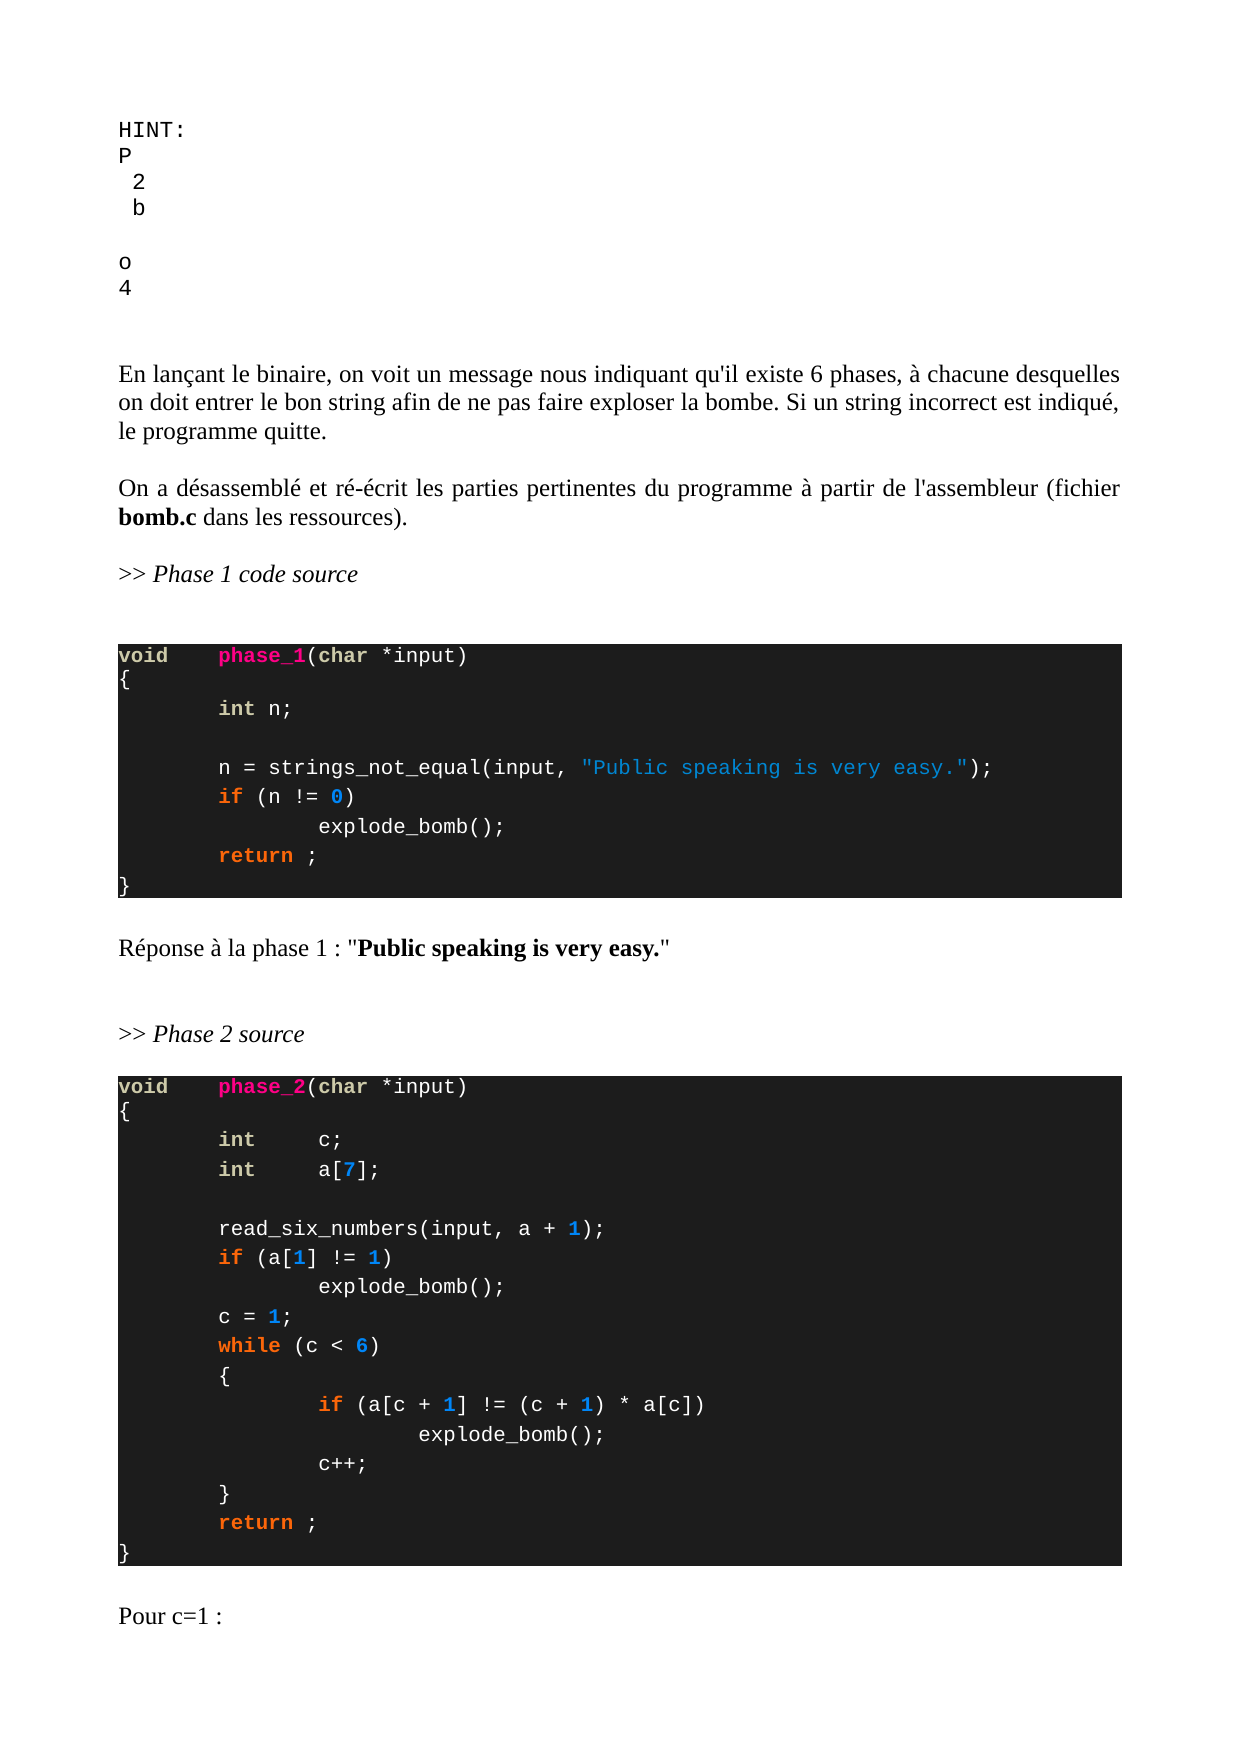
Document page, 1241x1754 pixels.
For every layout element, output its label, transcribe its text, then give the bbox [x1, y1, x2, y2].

text { [118, 668, 1122, 692]
text read_six_numbers(input, a + 1); [118, 1218, 1122, 1241]
text explode_bomb(); [118, 1424, 1122, 1448]
text { [118, 1365, 1122, 1389]
text int n; [118, 698, 1122, 721]
text 2 [118, 170, 1122, 196]
text >> Phase 1 code source [118, 559, 1122, 588]
text Réponse à la phase 1 : "Public speaking is very easy." [118, 933, 1122, 962]
text } [118, 1542, 1122, 1566]
text En lançant le binaire, on voit un message nous indiquant qu'il existe 6 phases, à chacune desquelles on doit entrer le bon string afin de ne pas faire exploser la bombe. Si un string incorrect est indiqué, le programme quitte. [118, 359, 1122, 445]
text void phase_1(char *input) [118, 644, 1122, 668]
text HINT: [118, 118, 1122, 144]
text return ; [118, 1512, 1122, 1536]
text return ; [118, 845, 1122, 869]
text if (a[1] != 1) [118, 1247, 1122, 1271]
text >> Phase 2 source [118, 1019, 1122, 1048]
text 4 [118, 276, 1122, 302]
text while (c < 6) [118, 1336, 1122, 1359]
text explode_bomb(); [118, 1277, 1122, 1300]
text c = 1; [118, 1306, 1122, 1330]
text n = strings_not_equal(input, "Public speaking is very easy."); [118, 757, 1122, 780]
text o [118, 250, 1122, 276]
text b [118, 196, 1122, 222]
text On a désassemblé et ré-écrit les parties pertinentes du programme à partir de l'assembleur (fichier bomb.c dans les ressources). [118, 473, 1122, 531]
text void phase_2(char *input) [118, 1076, 1122, 1100]
text c++; [118, 1453, 1122, 1477]
text int a[7]; [118, 1159, 1122, 1182]
text } [118, 1483, 1122, 1507]
text Pour c=1 : [118, 1601, 1122, 1629]
text } [118, 874, 1122, 898]
text if (n != 0) [118, 786, 1122, 810]
text P [118, 144, 1122, 170]
text { [118, 1100, 1122, 1123]
text if (a[c + 1] != (c + 1) * a[c]) [118, 1394, 1122, 1418]
text explode_bomb(); [118, 816, 1122, 839]
text int c; [118, 1129, 1122, 1153]
